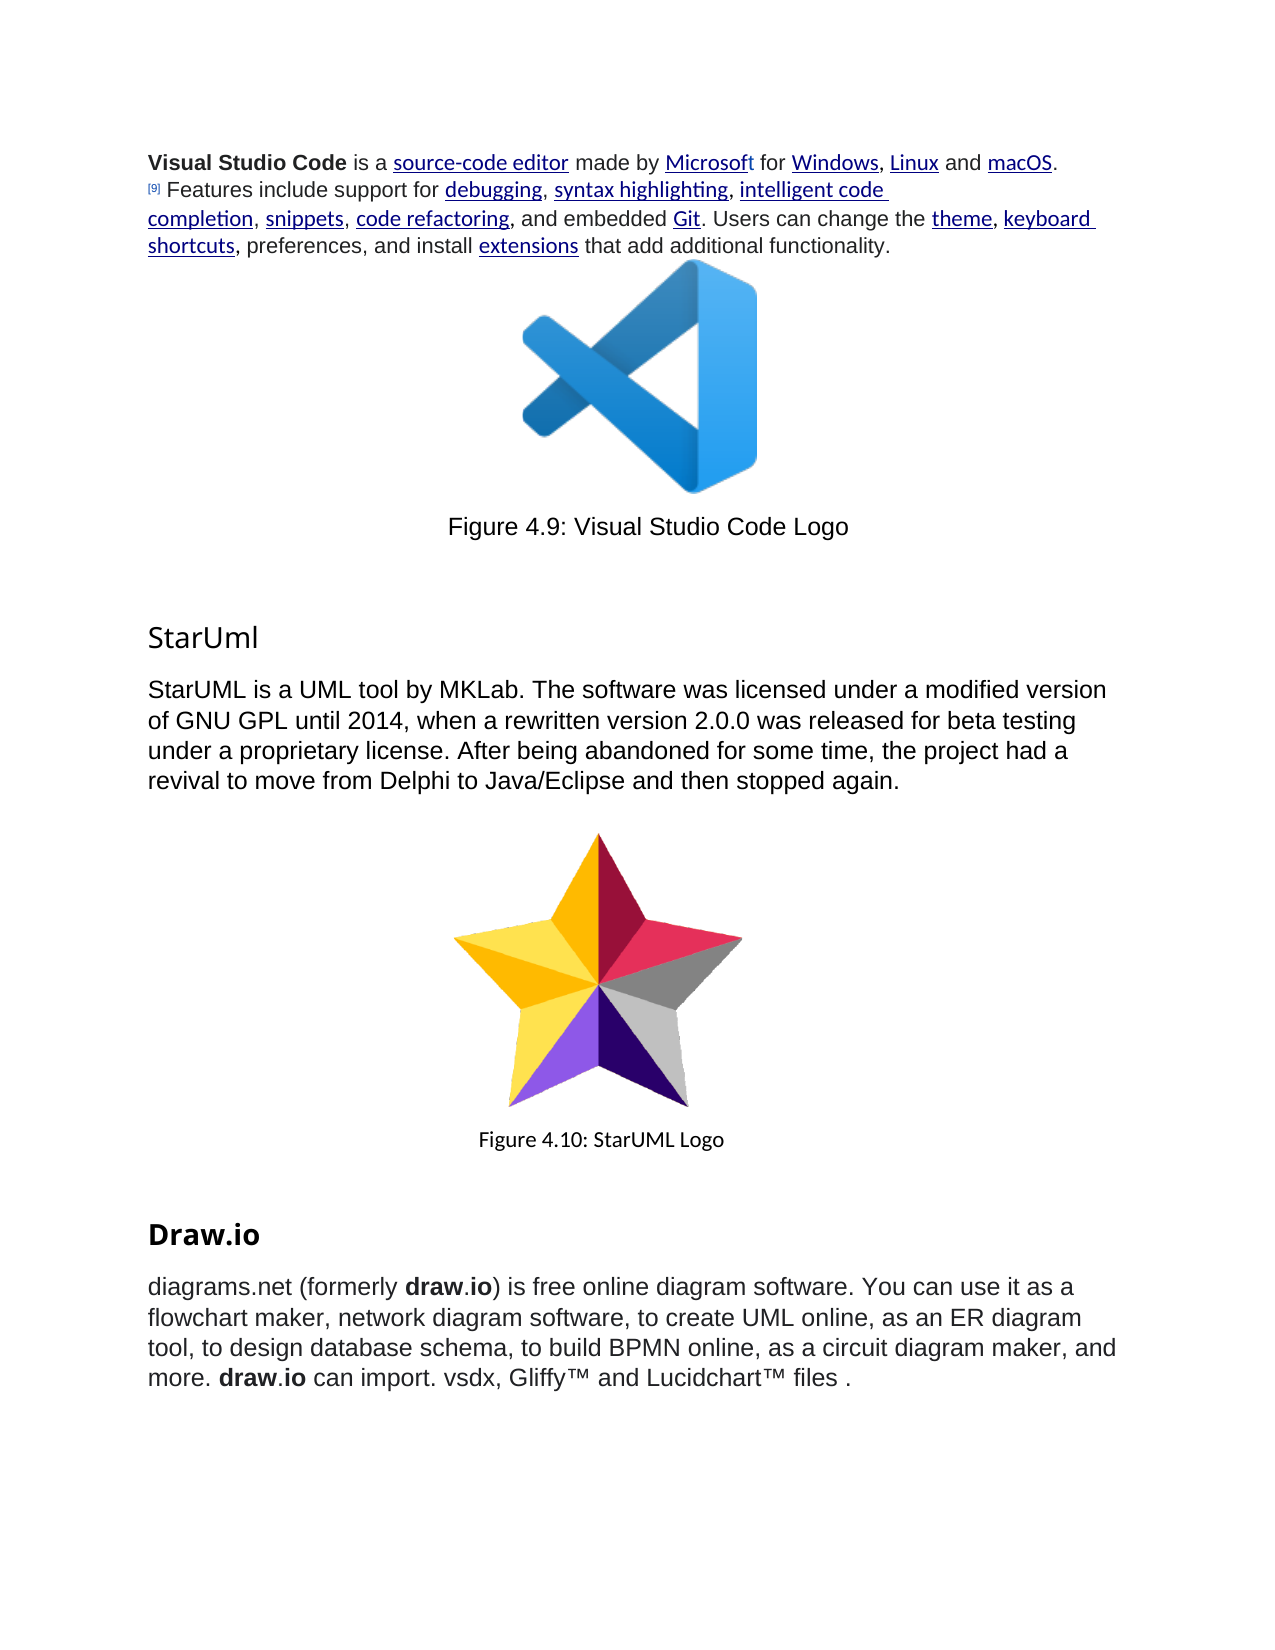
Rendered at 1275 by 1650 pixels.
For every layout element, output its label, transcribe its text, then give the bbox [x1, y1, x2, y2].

text Figure 4.10: StarUML Logo [448, 1125, 1127, 1153]
text Visual Studio Code is a source-code editor made by Microsoft for Windows, Linux and macOS.[9] Features include support for debugging, syntax highlighting, intelligent code completion, snippets, code refactoring, and embedded Git. Users can change the theme, keyboard shortcuts, preferences, and install extensions that add additional functionality. [148, 148, 1127, 260]
text diagrams.net (formerly draw.io) is free online diagram software. You can use it as a flowchart maker, network diagram software, to create UML online, as an ER diagram tool, to design database schema, to build BPMN online, as a circuit diagram maker, and more. draw.io can import. vsdx, Gliffy™ and Lucidchart™ files . [148, 1272, 1127, 1391]
text Draw.io [148, 1214, 1127, 1254]
text StarUml [148, 617, 1127, 657]
text Figure 4.9: Visual Studio Code Logo [373, 512, 1127, 541]
text StarUML is a UML tool by MKLab. The software was licensed under a modified version of GNU GPL until 2014, when a rewritten version 2.0.0 was released for beta testing under a proprietary license. After being abandoned for some time, the project had a revival to move from Delphi to Java/Eclipse and then stopped again. [148, 676, 1127, 794]
